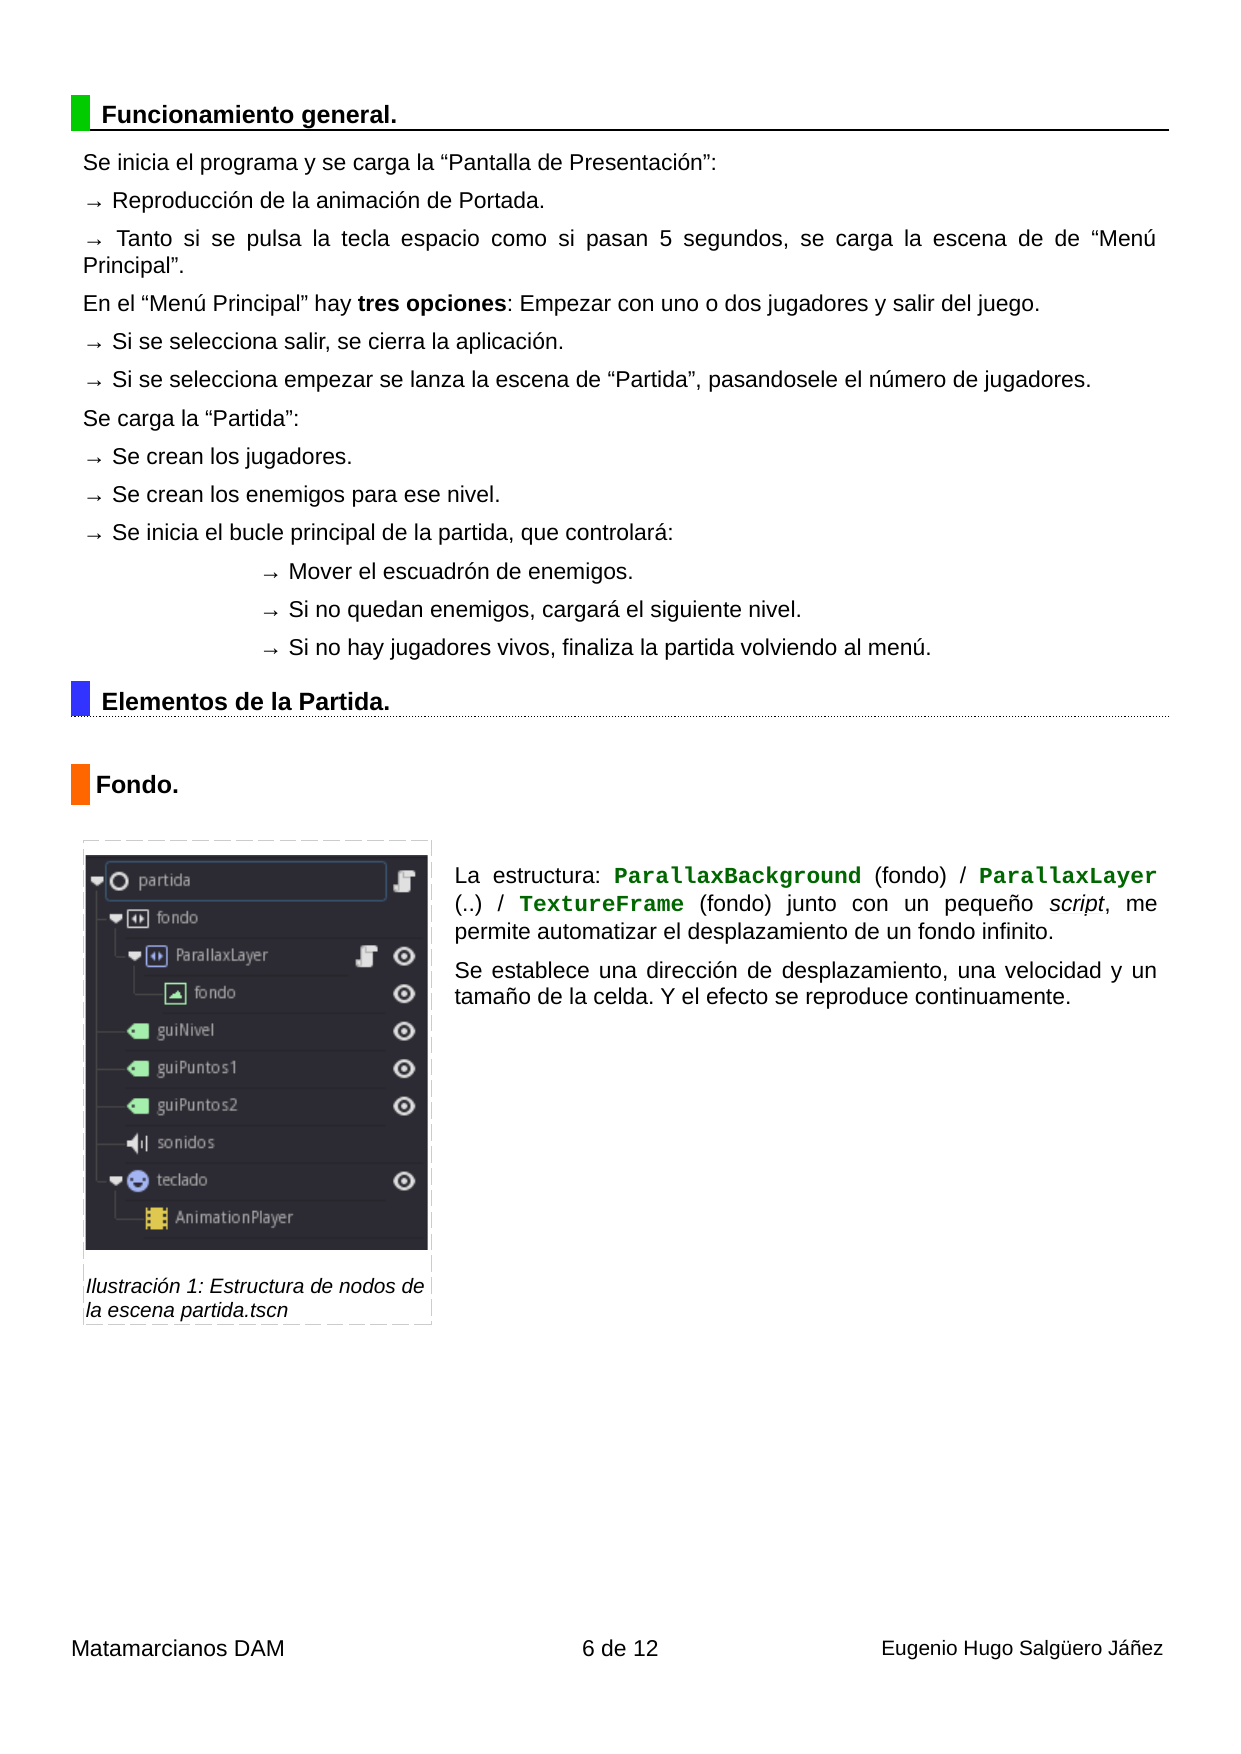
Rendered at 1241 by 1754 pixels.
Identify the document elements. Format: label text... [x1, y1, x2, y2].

subtitle Elementos de la Partida. [90, 681, 1169, 716]
text → Si se selecciona salir, se cierra la aplicación. [83, 328, 1158, 354]
subtitle Funcionamiento general. [71, 94, 1169, 129]
text → Se crean los enemigos para ese nivel. [83, 481, 1158, 507]
text → Tanto si se pulsa la tecla espacio como si pasan 5 segundos, se carga la escena de de “Menú Principal”. [83, 225, 1158, 278]
text Se inicia el programa y se carga la “Pantalla de Presentación”: [83, 149, 1158, 175]
text → Si no hay jugadores vivos, finaliza la partida volviendo al menú. [83, 634, 1158, 660]
text → Se crean los jugadores. [83, 443, 1158, 469]
picture [85, 855, 428, 1250]
subtitle Fondo. [90, 764, 1169, 805]
text En el “Menú Principal” hay tres opciones: Empezar con uno o dos jugadores y salir del juego. [83, 290, 1158, 316]
text La estructura: ParallaxBackground (fondo) / ParallaxLayer (..) / TextureFrame (fondo) junto con un pequeño script, me permite automatizar el desplazamiento de un fondo infinito. [431, 862, 1158, 945]
text Ilustración 1: Estructura de nodos de la escena partida.tscn [86, 1250, 428, 1321]
text Se establece una dirección de desplazamiento, una velocidad y un tamaño de la celda. Y el efecto se reproduce continuamente. [431, 957, 1158, 1009]
text → Si se selecciona empezar se lanza la escena de “Partida”, pasandosele el número de jugadores. [83, 366, 1158, 393]
text → Se inicia el bucle principal de la partida, que controlará: [83, 519, 1158, 546]
text → Mover el escuadrón de enemigos. [83, 558, 1158, 584]
text Se carga la “Partida”: [83, 405, 1158, 431]
text → Si no quedan enemigos, cargará el siguiente nivel. [83, 596, 1158, 622]
text → Reproducción de la animación de Portada. [83, 187, 1158, 213]
